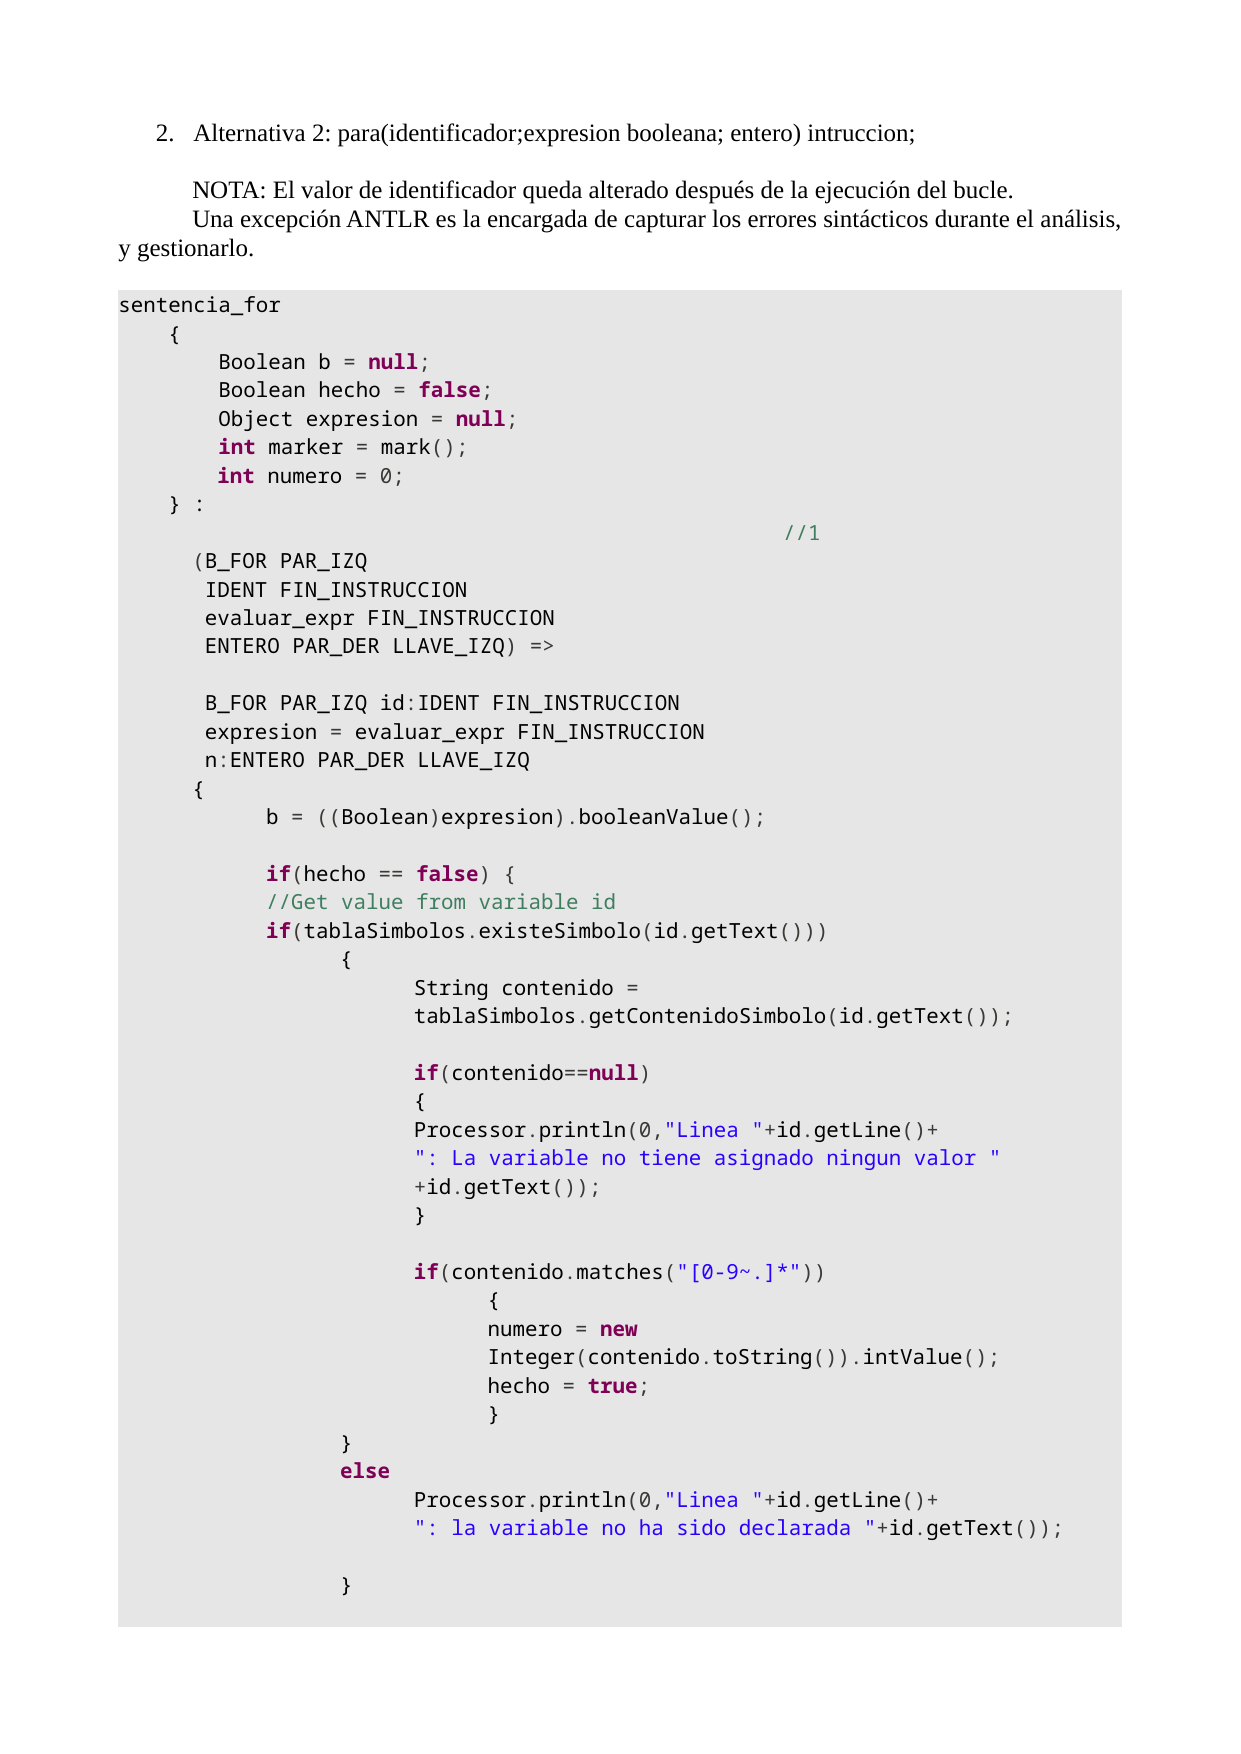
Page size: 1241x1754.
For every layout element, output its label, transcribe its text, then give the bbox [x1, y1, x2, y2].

text } : [118, 489, 1122, 518]
text B_FOR PAR_IZQ id:IDENT FIN_INSTRUCCION [118, 688, 1122, 717]
text { [118, 319, 1122, 347]
text expresion = evaluar_expr FIN_INSTRUCCION [118, 717, 1122, 745]
text tablaSimbolos.getContenidoSimbolo(id.getText()); [118, 1001, 1122, 1030]
text } [118, 1570, 1122, 1598]
text +id.getText()); [118, 1172, 1122, 1200]
text Boolean b = null; [118, 347, 1122, 376]
text evaluar_expr FIN_INSTRUCCION [118, 603, 1122, 632]
text { [118, 944, 1122, 973]
text b = ((Boolean)expresion).booleanValue(); [118, 802, 1122, 831]
text } [118, 1428, 1122, 1456]
text { [118, 774, 1122, 802]
text Processor.println(0,"Linea "+id.getLine()+ [118, 1115, 1122, 1143]
text Processor.println(0,"Linea "+id.getLine()+ [118, 1485, 1122, 1513]
text //Get value from variable id [118, 887, 1122, 916]
text //1 [118, 518, 1122, 546]
text } [118, 1200, 1122, 1229]
text IDENT FIN_INSTRUCCION [118, 575, 1122, 603]
text NOTA: El valor de identificador queda alterado después de la ejecución del bucle. [118, 176, 1122, 204]
text Boolean hecho = false; [118, 376, 1122, 404]
text String contenido = [118, 973, 1122, 1001]
list Alternativa 2: para(identificador;expresion booleana; entero) intruccion; [156, 118, 1122, 147]
text n:ENTERO PAR_DER LLAVE_IZQ [118, 745, 1122, 774]
text hecho = true; [118, 1371, 1122, 1399]
text } [118, 1399, 1122, 1428]
text ": La variable no tiene asignado ningun valor " [118, 1143, 1122, 1172]
text (B_FOR PAR_IZQ [118, 546, 1122, 575]
text Integer(contenido.toString()).intValue(); [118, 1342, 1122, 1371]
text ENTERO PAR_DER LLAVE_IZQ) => [118, 632, 1122, 660]
text if(contenido==null) [118, 1058, 1122, 1087]
text else [118, 1456, 1122, 1485]
text ": la variable no ha sido declarada "+id.getText()); [118, 1513, 1122, 1542]
text numero = new [118, 1314, 1122, 1342]
text Object expresion = null; [118, 404, 1122, 432]
text if(tablaSimbolos.existeSimbolo(id.getText())) [118, 916, 1122, 944]
text { [118, 1087, 1122, 1115]
text if(hecho == false) { [118, 859, 1122, 887]
text int numero = 0; [118, 461, 1122, 489]
text { [118, 1286, 1122, 1314]
text int marker = mark(); [118, 432, 1122, 461]
text if(contenido.matches("[0-9~.]*")) [118, 1257, 1122, 1286]
text sentencia_for [118, 290, 1122, 319]
text Una excepción ANTLR es la encargada de capturar los errores sintácticos durante el análisis, y gestionarlo. [118, 204, 1122, 262]
